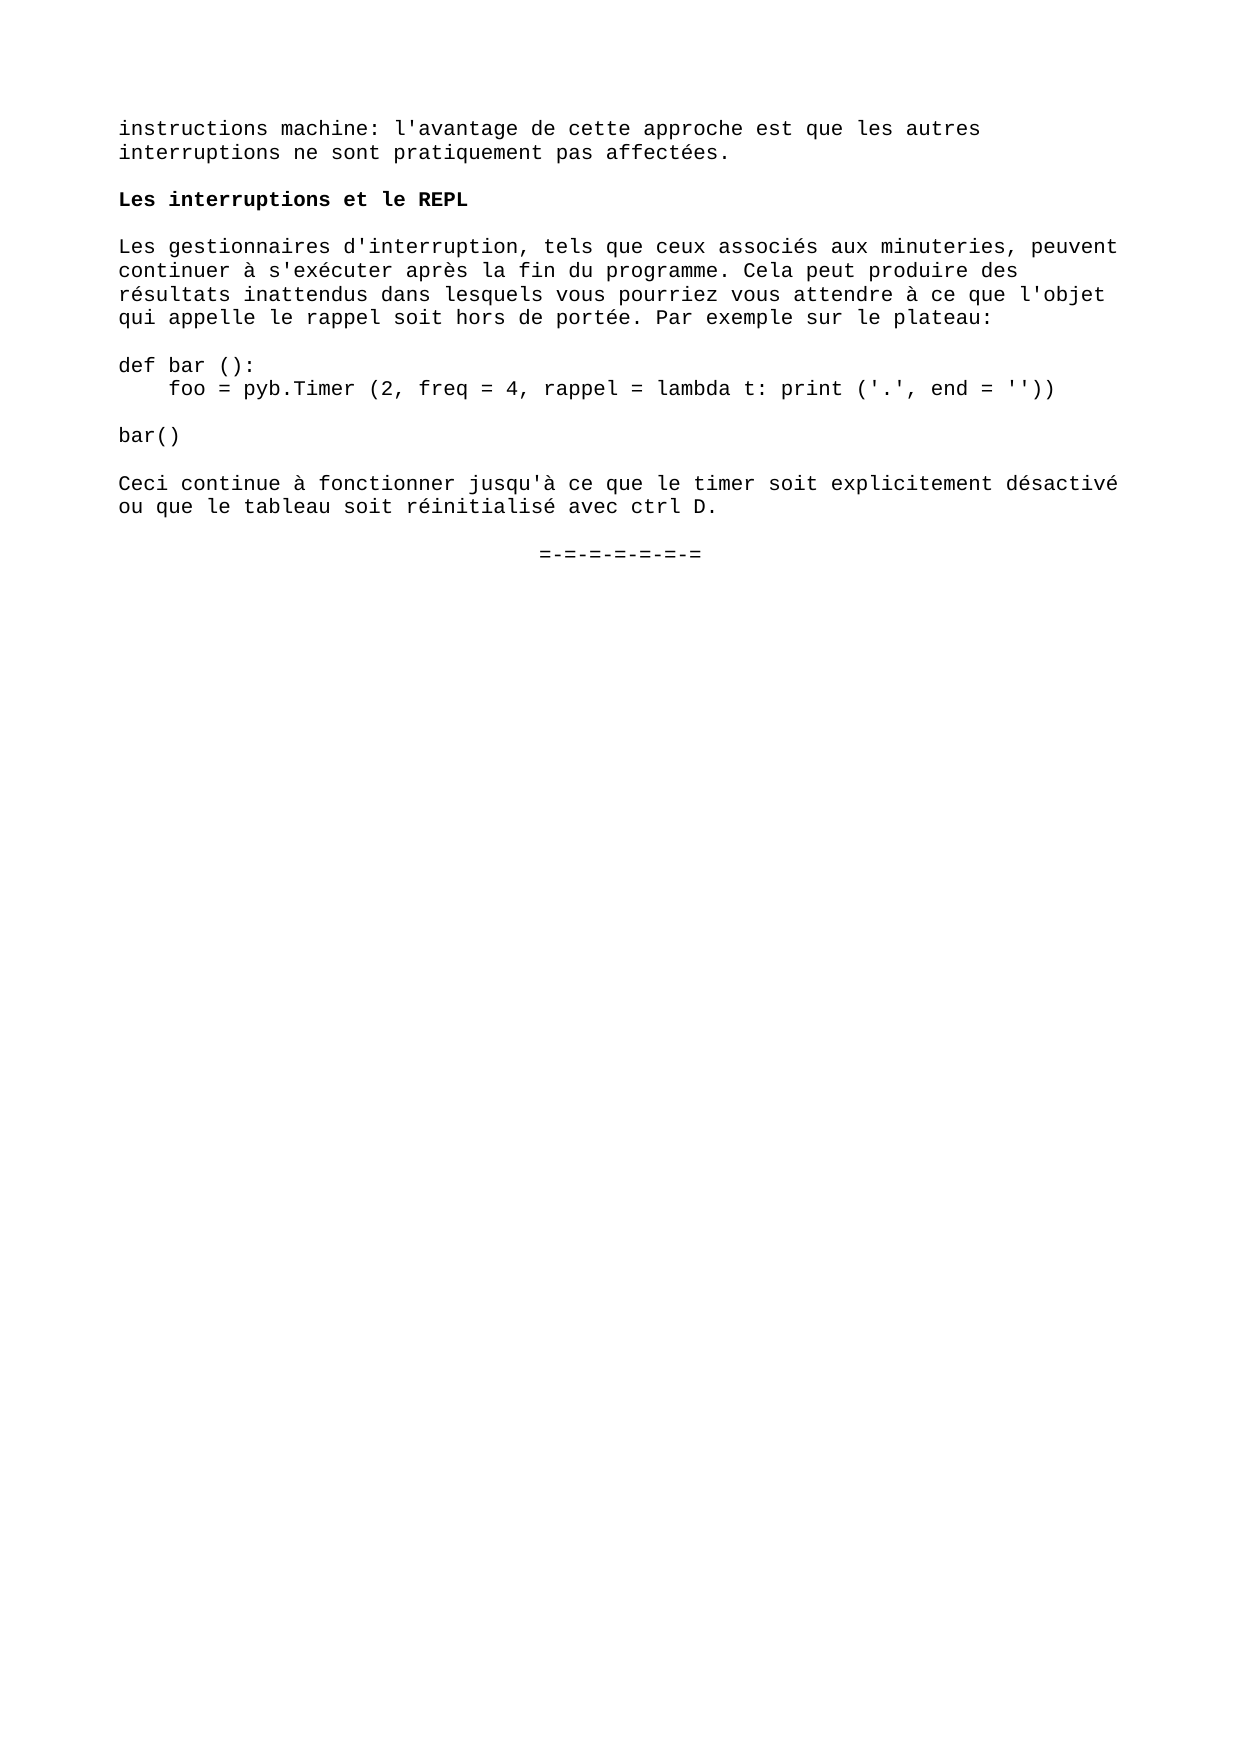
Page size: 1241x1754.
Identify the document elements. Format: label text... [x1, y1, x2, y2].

text bar() [118, 426, 1122, 449]
text foo = pyb.Timer (2, freq = 4, rappel = lambda t: print ('.', end = '')) [118, 378, 1122, 402]
text Ceci continue à fonctionner jusqu'à ce que le timer soit explicitement désactivé ou que le tableau soit réinitialisé avec ctrl D. [118, 473, 1122, 520]
text Les gestionnaires d'interruption, tels que ceux associés aux minuteries, peuvent continuer à s'exécuter après la fin du programme. Cela peut produire des résultats inattendus dans lesquels vous pourriez vous attendre à ce que l'objet qui appelle le rappel soit hors de portée. Par exemple sur le plateau: [118, 236, 1122, 331]
text def bar (): [118, 354, 1122, 378]
text instructions machine: l'avantage de cette approche est que les autres interruptions ne sont pratiquement pas affectées. [118, 118, 1122, 165]
text =-=-=-=-=-=-= [118, 544, 1122, 567]
text Les interruptions et le REPL [118, 189, 1122, 213]
